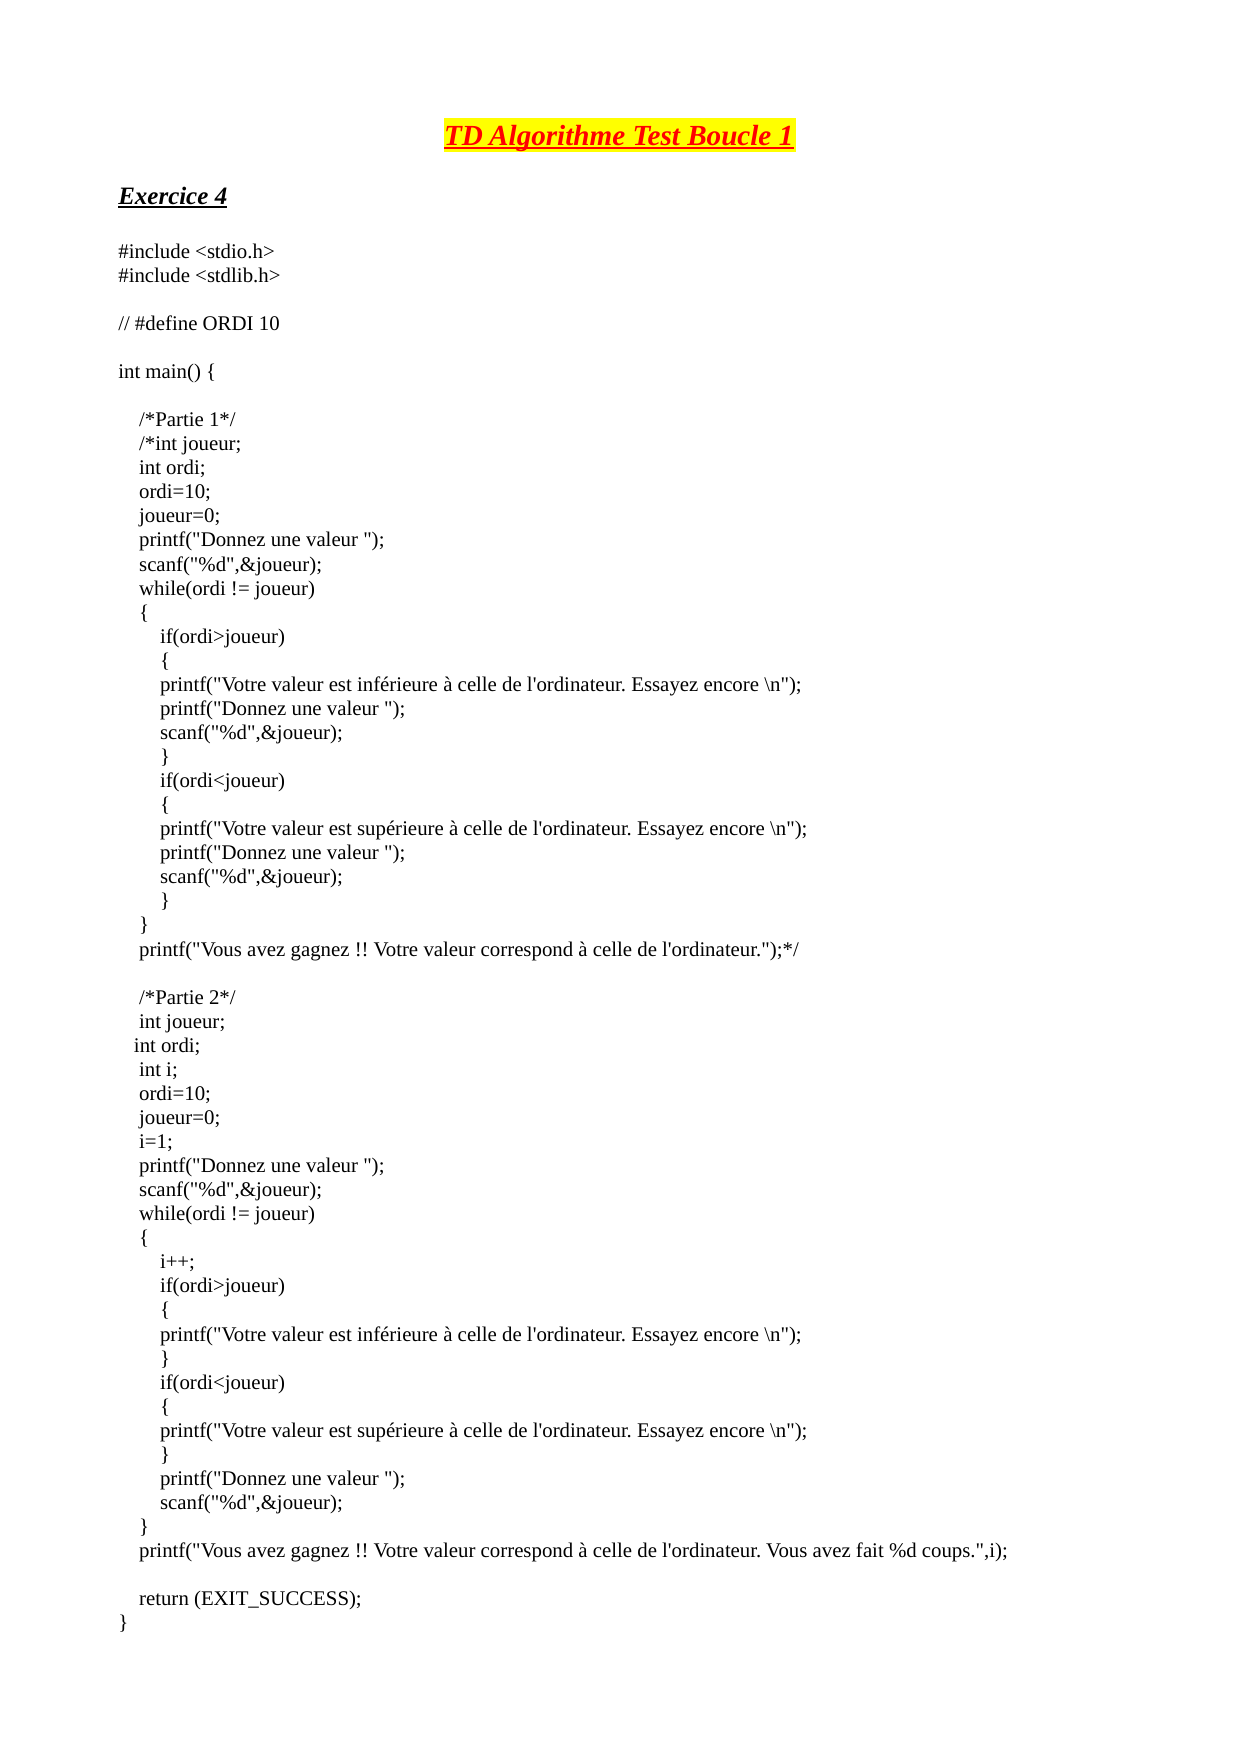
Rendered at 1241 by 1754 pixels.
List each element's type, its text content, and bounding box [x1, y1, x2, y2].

text printf("Vous avez gagnez !! Votre valeur correspond à celle de l'ordinateur.");*/ [118, 936, 1122, 961]
text } [118, 1514, 1122, 1538]
text joueur=0; [118, 503, 1122, 527]
text // #define ORDI 10 [118, 311, 1122, 335]
text scanf("%d",&joueur); [118, 1490, 1122, 1514]
text } [118, 888, 1122, 912]
text int ordi; [118, 455, 1122, 479]
text printf("Votre valeur est supérieure à celle de l'ordinateur. Essayez encore \n"); [118, 816, 1122, 840]
text } [118, 1346, 1122, 1369]
text if(ordi>joueur) [118, 624, 1122, 648]
text { [118, 1297, 1122, 1321]
text if(ordi<joueur) [118, 1369, 1122, 1394]
text i++; [118, 1249, 1122, 1273]
text } [118, 1610, 1122, 1634]
text while(ordi != joueur) [118, 1201, 1122, 1225]
text scanf("%d",&joueur); [118, 1177, 1122, 1201]
text int joueur; [118, 1009, 1122, 1033]
text printf("Donnez une valeur "); [118, 696, 1122, 720]
text i=1; [118, 1129, 1122, 1153]
text { [118, 648, 1122, 672]
text joueur=0; [118, 1105, 1122, 1129]
text ordi=10; [118, 479, 1122, 503]
text ordi=10; [118, 1081, 1122, 1105]
text /*Partie 2*/ [118, 984, 1122, 1009]
text { [118, 792, 1122, 816]
text printf("Votre valeur est inférieure à celle de l'ordinateur. Essayez encore \n"); [118, 672, 1122, 696]
text { [118, 1394, 1122, 1418]
text scanf("%d",&joueur); [118, 551, 1122, 576]
text printf("Votre valeur est supérieure à celle de l'ordinateur. Essayez encore \n"); [118, 1418, 1122, 1442]
text { [118, 599, 1122, 624]
text int i; [118, 1057, 1122, 1081]
text /*int joueur; [118, 431, 1122, 455]
text while(ordi != joueur) [118, 576, 1122, 599]
text } [118, 912, 1122, 936]
text if(ordi<joueur) [118, 768, 1122, 792]
text printf("Vous avez gagnez !! Votre valeur correspond à celle de l'ordinateur. Vous avez fait %d coups.",i); [118, 1538, 1122, 1562]
text scanf("%d",&joueur); [118, 864, 1122, 888]
text printf("Donnez une valeur "); [118, 527, 1122, 551]
text } [118, 1442, 1122, 1466]
text printf("Votre valeur est inférieure à celle de l'ordinateur. Essayez encore \n"); [118, 1321, 1122, 1346]
text } [118, 744, 1122, 768]
text printf("Donnez une valeur "); [118, 1466, 1122, 1490]
text #include <stdlib.h> [118, 263, 1122, 287]
text Exercice 4 [118, 181, 1122, 210]
text printf("Donnez une valeur "); [118, 840, 1122, 864]
text int main() { [118, 359, 1122, 383]
text scanf("%d",&joueur); [118, 720, 1122, 744]
text { [118, 1225, 1122, 1249]
text #include <stdio.h> [118, 239, 1122, 263]
text int ordi; [118, 1033, 1122, 1057]
text return (EXIT_SUCCESS); [118, 1586, 1122, 1610]
text /*Partie 1*/ [118, 407, 1122, 431]
text if(ordi>joueur) [118, 1273, 1122, 1297]
text printf("Donnez une valeur "); [118, 1153, 1122, 1177]
